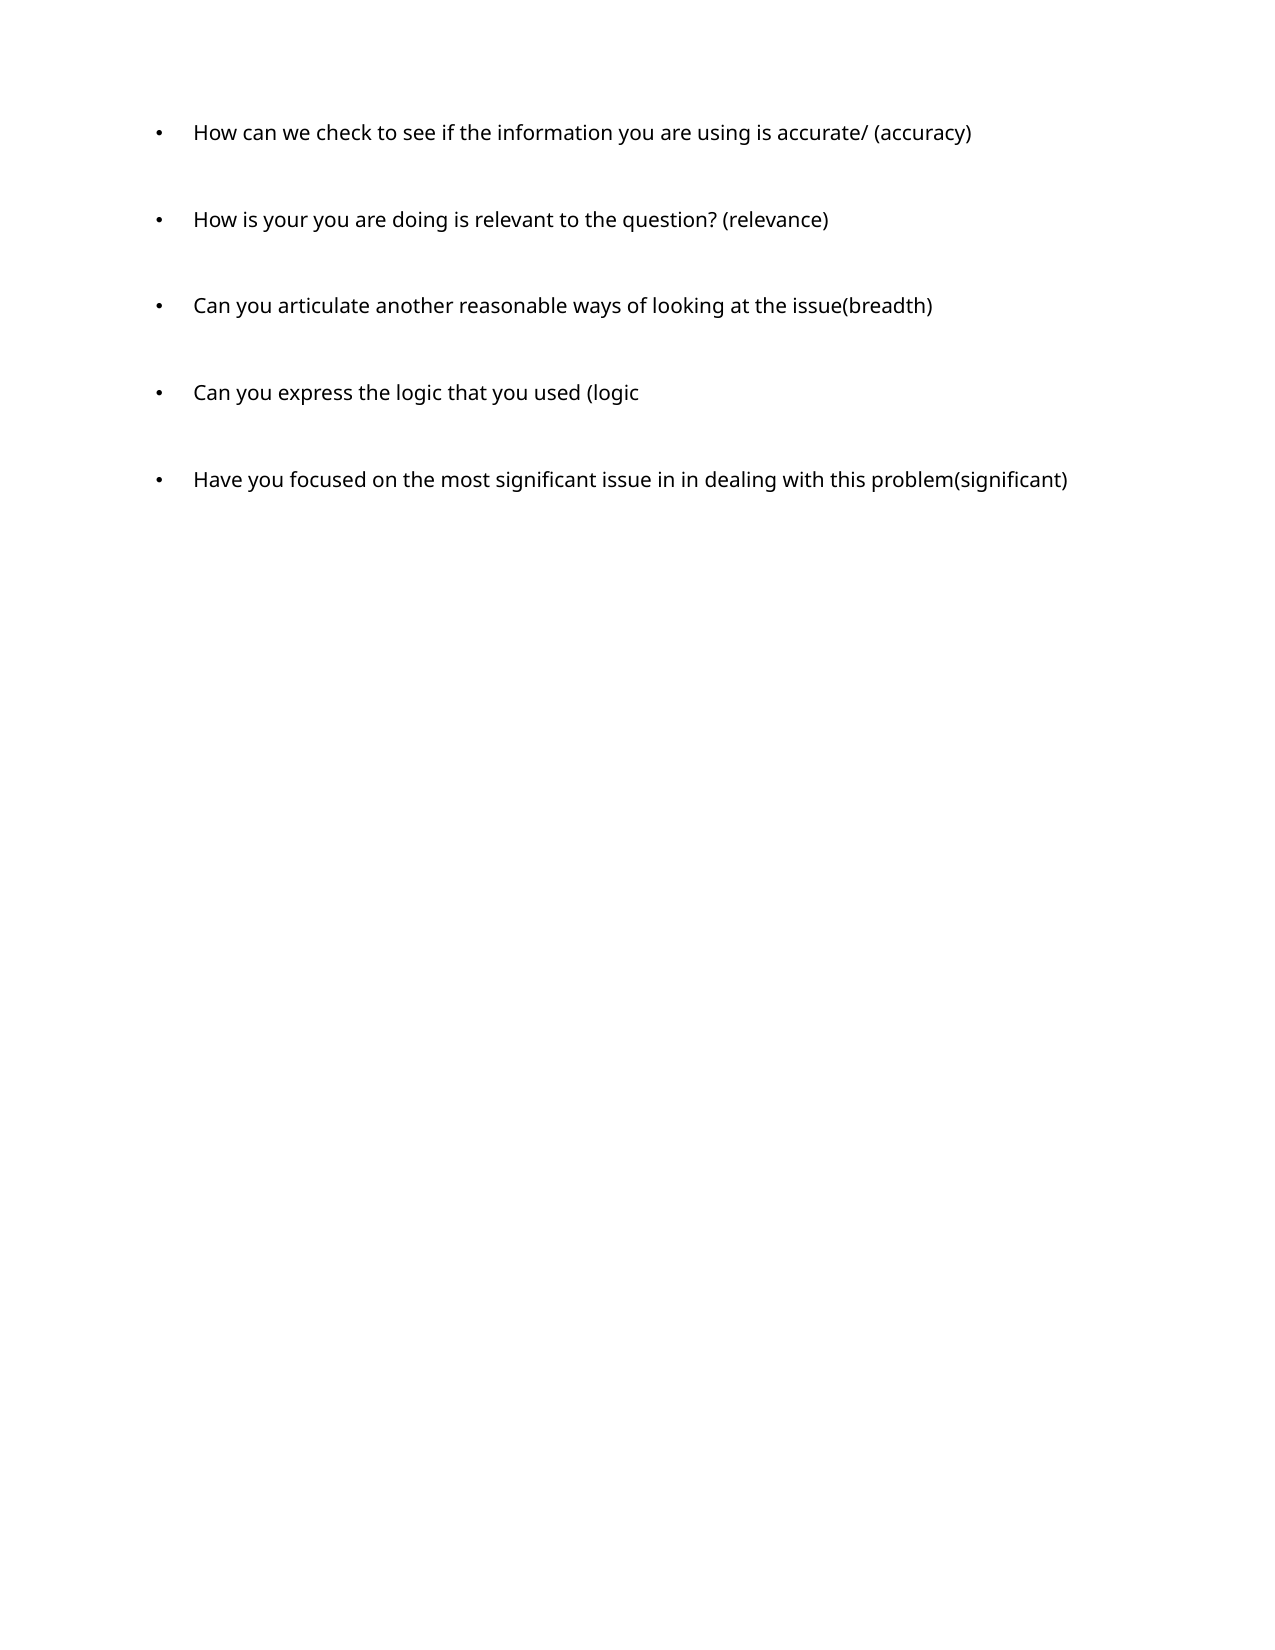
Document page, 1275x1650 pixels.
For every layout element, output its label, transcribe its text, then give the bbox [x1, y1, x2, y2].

list Have you focused on the most significant issue in in dealing with this problem(significant) [156, 465, 1157, 494]
list Can you express the logic that you used (logic [156, 378, 1157, 407]
list How can we check to see if the information you are using is accurate/ (accuracy) [156, 118, 1157, 147]
list Can you articulate another reasonable ways of looking at the issue(breadth) [156, 292, 1157, 320]
list How is your you are doing is relevant to the question? (relevance) [156, 205, 1157, 233]
